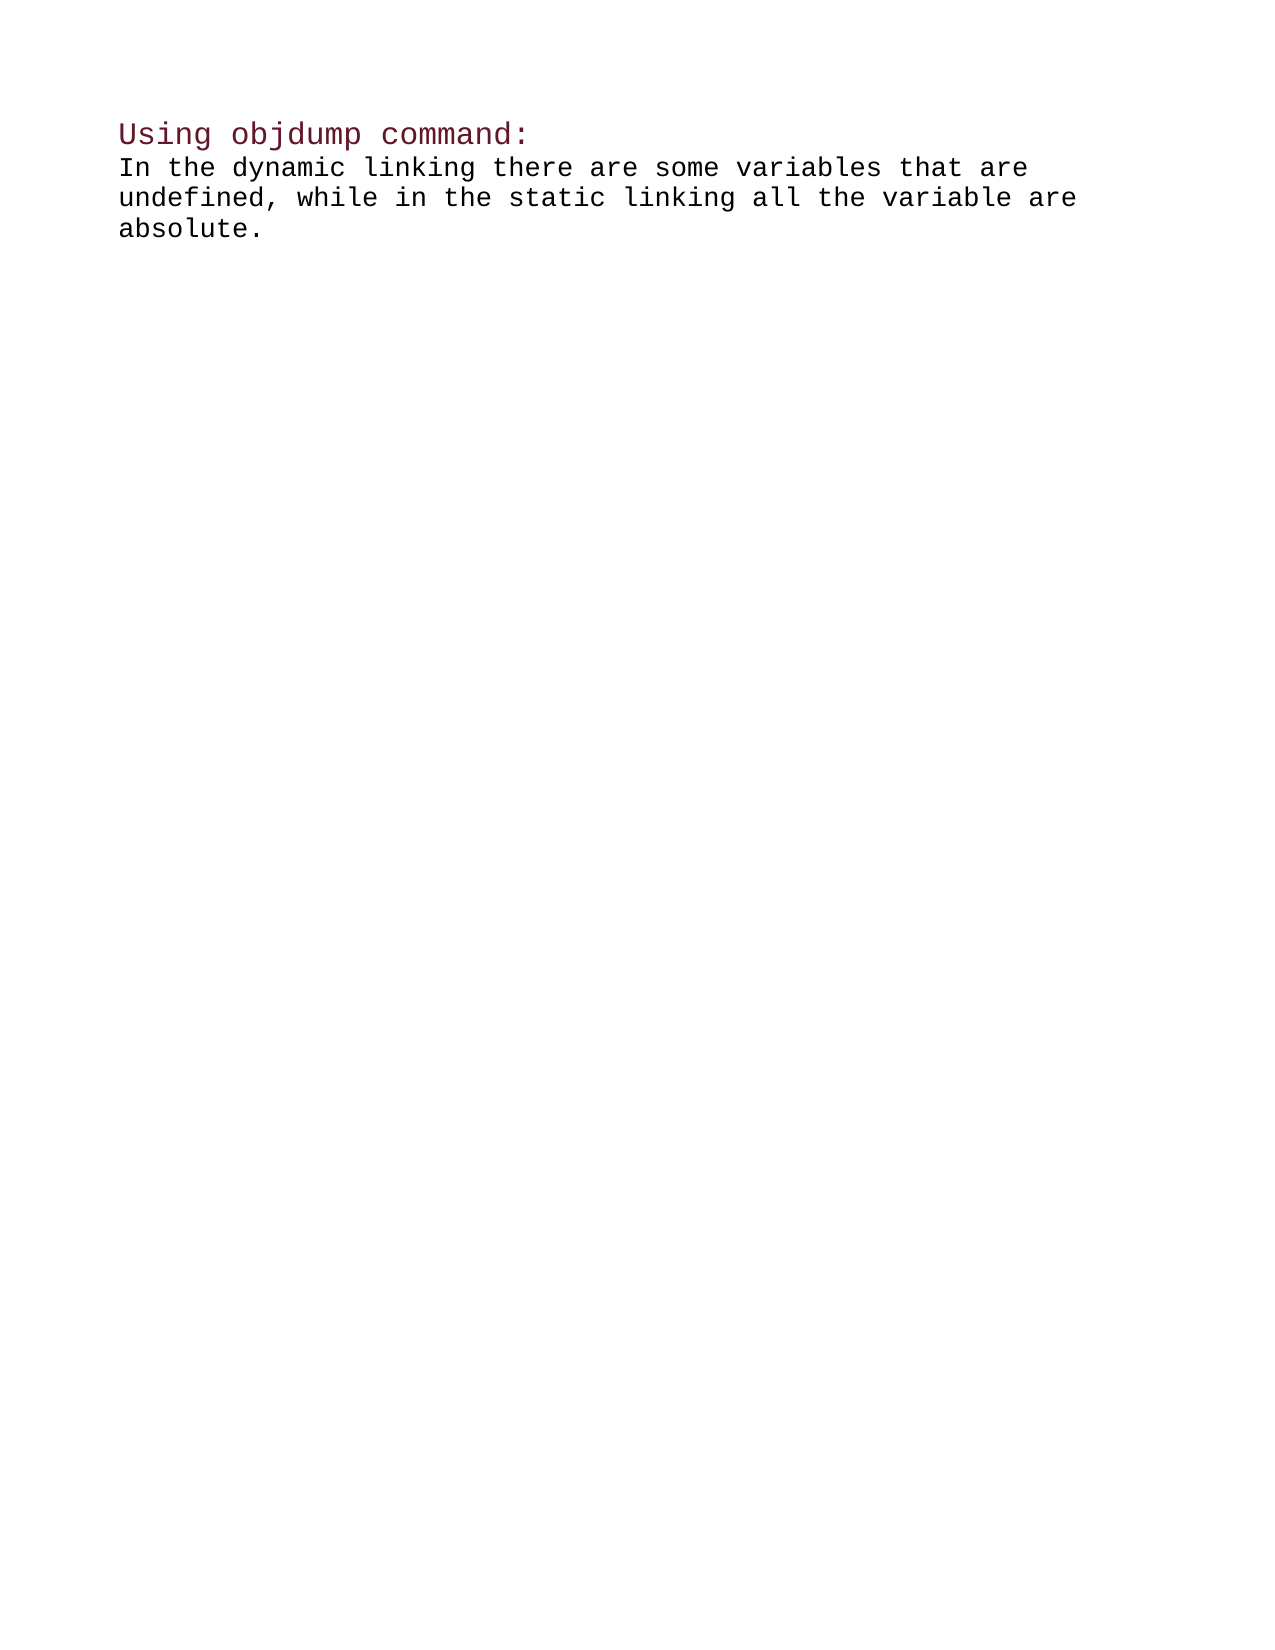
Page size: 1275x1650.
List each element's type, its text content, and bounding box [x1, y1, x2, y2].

text In the dynamic linking there are some variables that are undefined, while in the static linking all the variable are absolute. [118, 153, 1157, 246]
text Using objdump command: [118, 118, 1157, 153]
